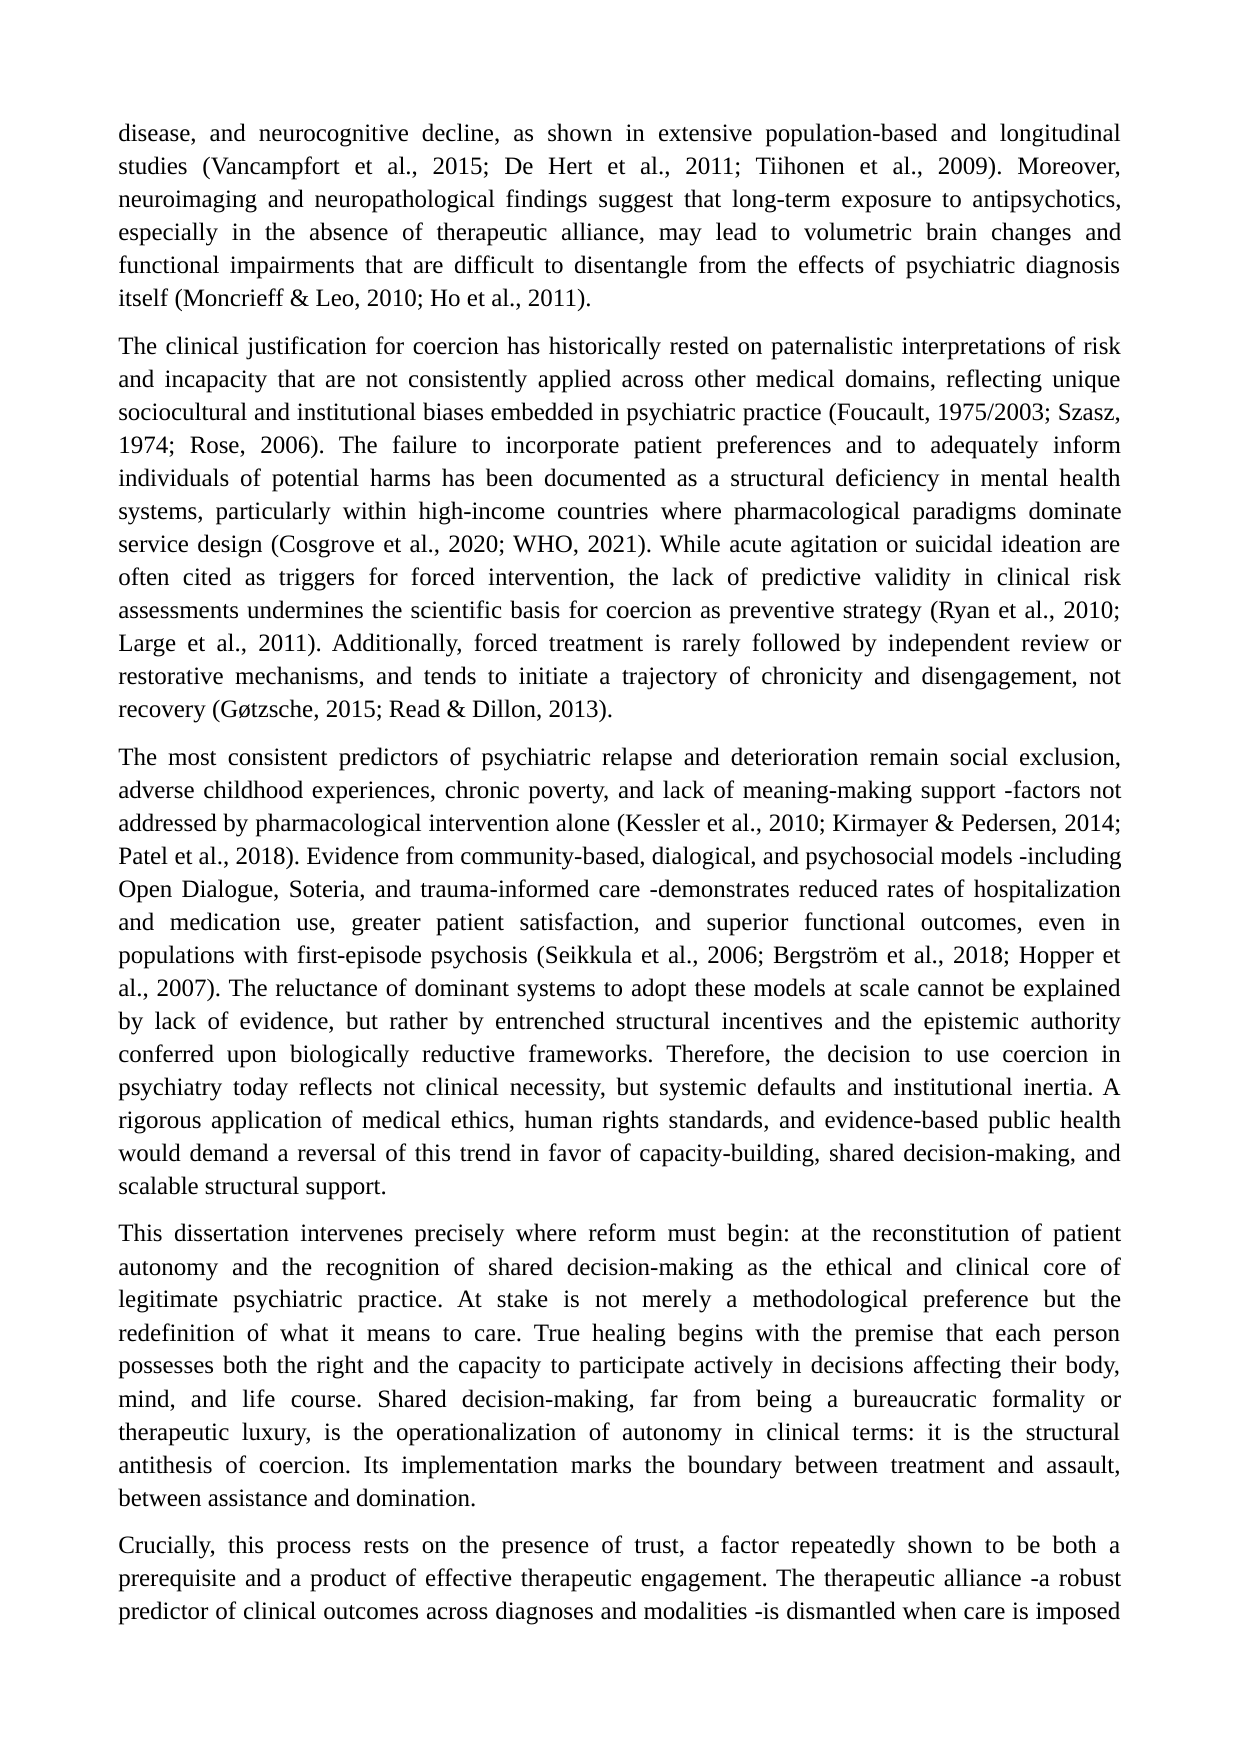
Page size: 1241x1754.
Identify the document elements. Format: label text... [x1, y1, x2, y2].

text This dissertation intervenes precisely where reform must begin: at the reconstitution of patient autonomy and the recognition of shared decision-making as the ethical and clinical core of legitimate psychiatric practice. At stake is not merely a methodological preference but the redefinition of what it means to care. True healing begins with the premise that each person possesses both the right and the capacity to participate actively in decisions affecting their body, mind, and life course. Shared decision-making, far from being a bureaucratic formality or therapeutic luxury, is the operationalization of autonomy in clinical terms: it is the structural antithesis of coercion. Its implementation marks the boundary between treatment and assault, between assistance and domination. [118, 1218, 1122, 1511]
text disease, and neurocognitive decline, as shown in extensive population-based and longitudinal studies (Vancampfort et al., 2015; De Hert et al., 2011; Tiihonen et al., 2009). Moreover, neuroimaging and neuropathological findings suggest that long-term exposure to antipsychotics, especially in the absence of therapeutic alliance, may lead to volumetric brain changes and functional impairments that are difficult to disentangle from the effects of psychiatric diagnosis itself (Moncrieff & Leo, 2010; Ho et al., 2011). [118, 118, 1122, 312]
text Crucially, this process rests on the presence of trust, a factor repeatedly shown to be both a prerequisite and a product of effective therapeutic engagement. The therapeutic alliance -a robust predictor of clinical outcomes across diagnoses and modalities -is dismantled when care is imposed [118, 1530, 1122, 1625]
text The clinical justification for coercion has historically rested on paternalistic interpretations of risk and incapacity that are not consistently applied across other medical domains, reflecting unique sociocultural and institutional biases embedded in psychiatric practice (Foucault, 1975/2003; Szasz, 1974; Rose, 2006). The failure to incorporate patient preferences and to adequately inform individuals of potential harms has been documented as a structural deficiency in mental health systems, particularly within high-income countries where pharmacological paradigms dominate service design (Cosgrove et al., 2020; WHO, 2021). While acute agitation or suicidal ideation are often cited as triggers for forced intervention, the lack of predictive validity in clinical risk assessments undermines the scientific basis for coercion as preventive strategy (Ryan et al., 2010; Large et al., 2011). Additionally, forced treatment is rarely followed by independent review or restorative mechanisms, and tends to initiate a trajectory of chronicity and disengagement, not recovery (Gøtzsche, 2015; Read & Dillon, 2013). [118, 331, 1122, 723]
text The most consistent predictors of psychiatric relapse and deterioration remain social exclusion, adverse childhood experiences, chronic poverty, and lack of meaning-making support -factors not addressed by pharmacological intervention alone (Kessler et al., 2010; Kirmayer & Pedersen, 2014; Patel et al., 2018). Evidence from community-based, dialogical, and psychosocial models -including Open Dialogue, Soteria, and trauma-informed care -demonstrates reduced rates of hospitalization and medication use, greater patient satisfaction, and superior functional outcomes, even in populations with first-episode psychosis (Seikkula et al., 2006; Bergström et al., 2018; Hopper et al., 2007). The reluctance of dominant systems to adopt these models at scale cannot be explained by lack of evidence, but rather by entrenched structural incentives and the epistemic authority conferred upon biologically reductive frameworks. Therefore, the decision to use coercion in psychiatry today reflects not clinical necessity, but systemic defaults and institutional inertia. A rigorous application of medical ethics, human rights standards, and evidence-based public health would demand a reversal of this trend in favor of capacity-building, shared decision-making, and scalable structural support. [118, 742, 1122, 1200]
